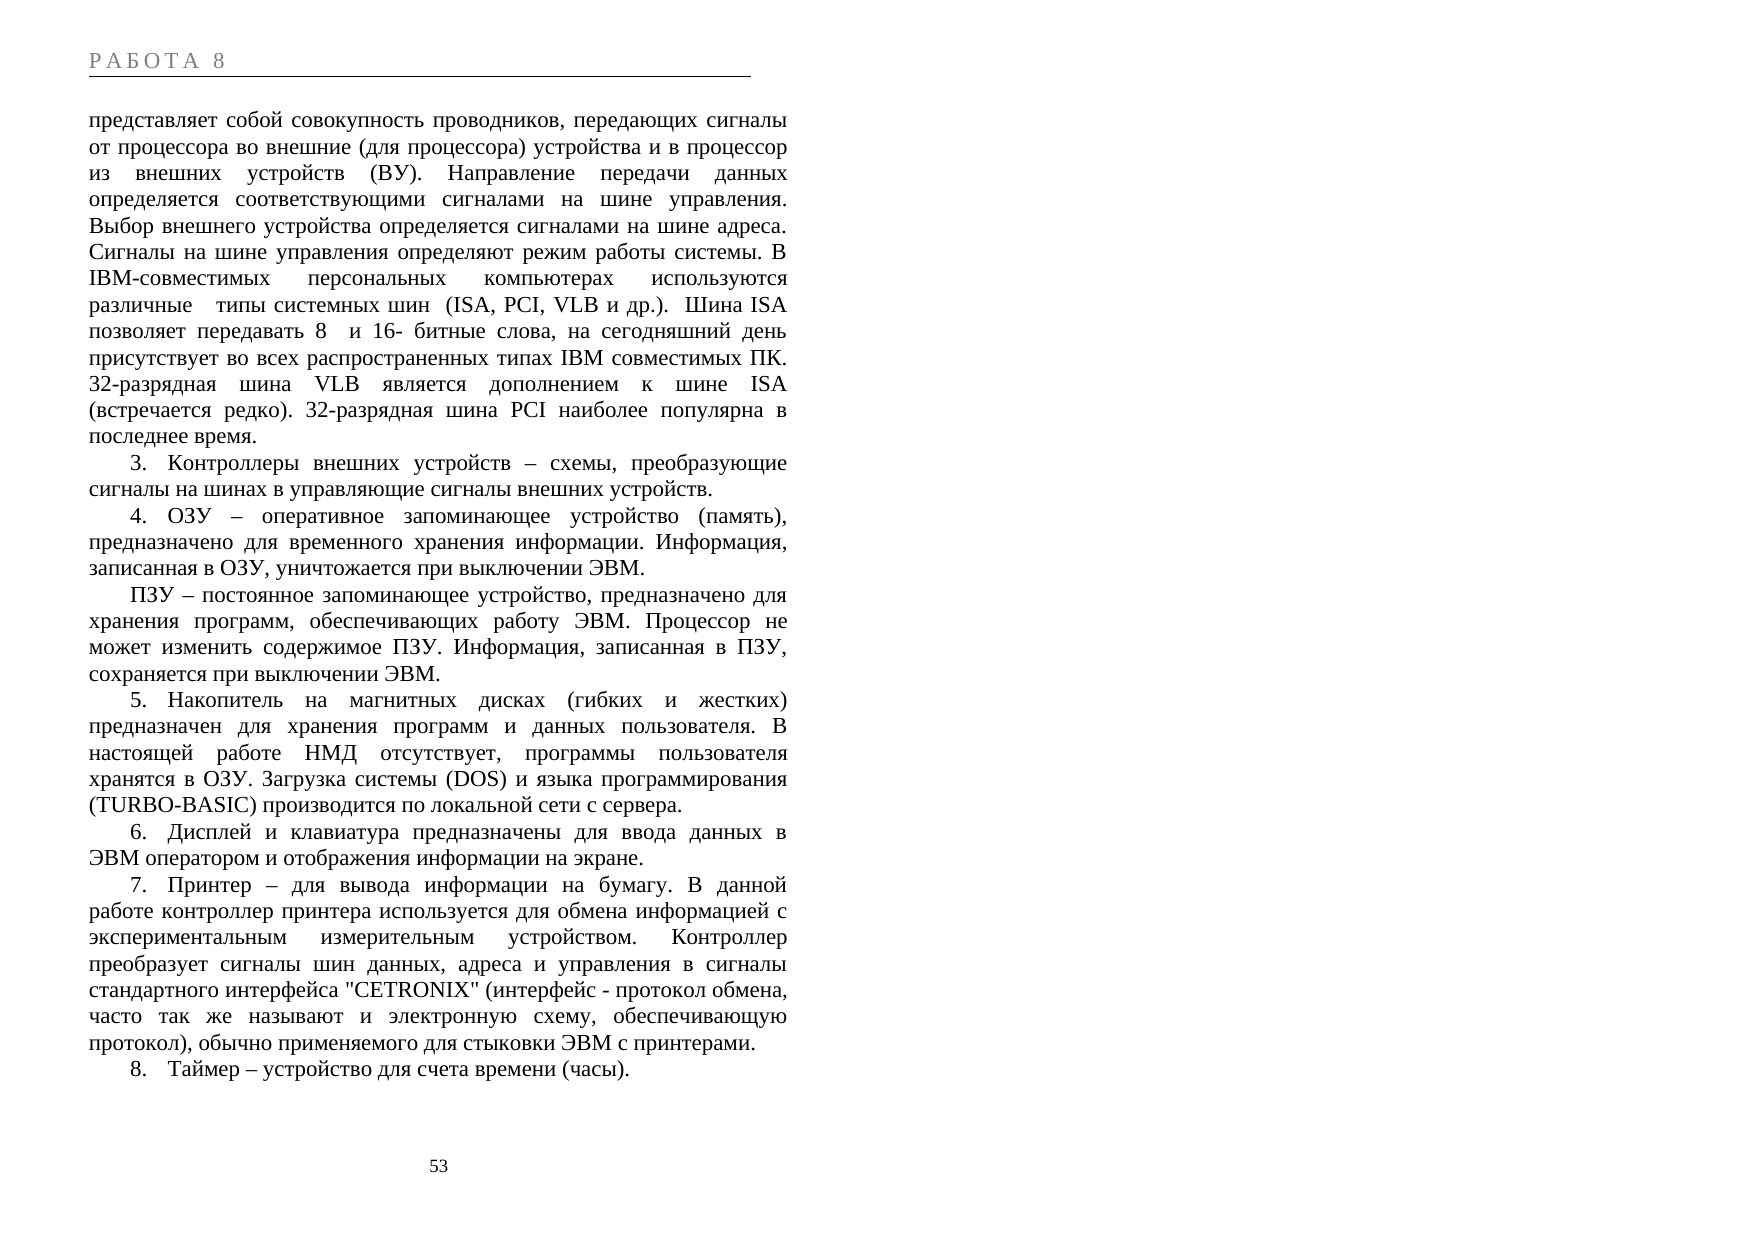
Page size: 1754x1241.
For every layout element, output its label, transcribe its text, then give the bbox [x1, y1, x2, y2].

list Принтер – для вывода информации на бумагу. В данной работе контроллер принтера используется для обмена информацией с экспериментальным измерительным устройством. Контроллер преобразует сигналы шин данных, адреса и управления в сигналы стандартного интерфейса "CETRONIX" (интерфейс - протокол обмена, часто так же называют и электронную схему, обеспечивающую протокол), обычно применяемого для стыковки ЭВМ с принтерами. [89, 871, 788, 1055]
list Контроллеры внешних устройств – схемы, преобразующие сигналы на шинах в управляющие сигналы внешних устройств. [89, 449, 788, 502]
list ОЗУ – оперативное запоминающее устройство (память), предназначено для временного хранения информации. Информация, записанная в ОЗУ, уничтожается при выключении ЭВМ. [89, 502, 788, 581]
text ПЗУ – постоянное запоминающее устройство, предназначено для хранения программ, обеспечивающих работу ЭВМ. Процессор не может изменить содержимое ПЗУ. Информация, записанная в ПЗУ, сохраняется при выключении ЭВМ. [89, 581, 788, 686]
list Дисплей и клавиатура предназначены для ввода данных в ЭВМ оператором и отображения информации на экране. [89, 818, 788, 871]
list представляет собой совокупность проводников, передающих сигналы от процессора во внешние (для процессора) устройства и в процессор из внешних устройств (ВУ). Направление передачи данных определяется соответствующими сигналами на шине управления. Выбор внешнего устройства определяется сигналами на шине адреса. Сигналы на шине управления определяют режим работы системы. В IBM-совместимых персональных компьютерах используются различные типы системных шин (ISA, PCI, VLB и др.). Шина ISA позволяет передавать 8 и 16- битные слова, на сегодняшний день присутствует во всех распространенных типах IBM совместимых ПК. 32-разрядная шина VLB является дополнением к шине ISA (встречается редко). 32-разрядная шина PCI наиболее популярна в последнее время. [89, 106, 788, 449]
list Таймер – устройство для счета времени (часы). [89, 1055, 788, 1081]
list Накопитель на магнитных дисках (гибких и жестких) предназначен для хранения программ и данных пользователя. В настоящей работе НМД отсутствует, программы пользователя хранятся в ОЗУ. Загрузка системы (DOS) и языка программирования (TURBO-BASIC) производится по локальной сети с сервера. [89, 686, 788, 818]
